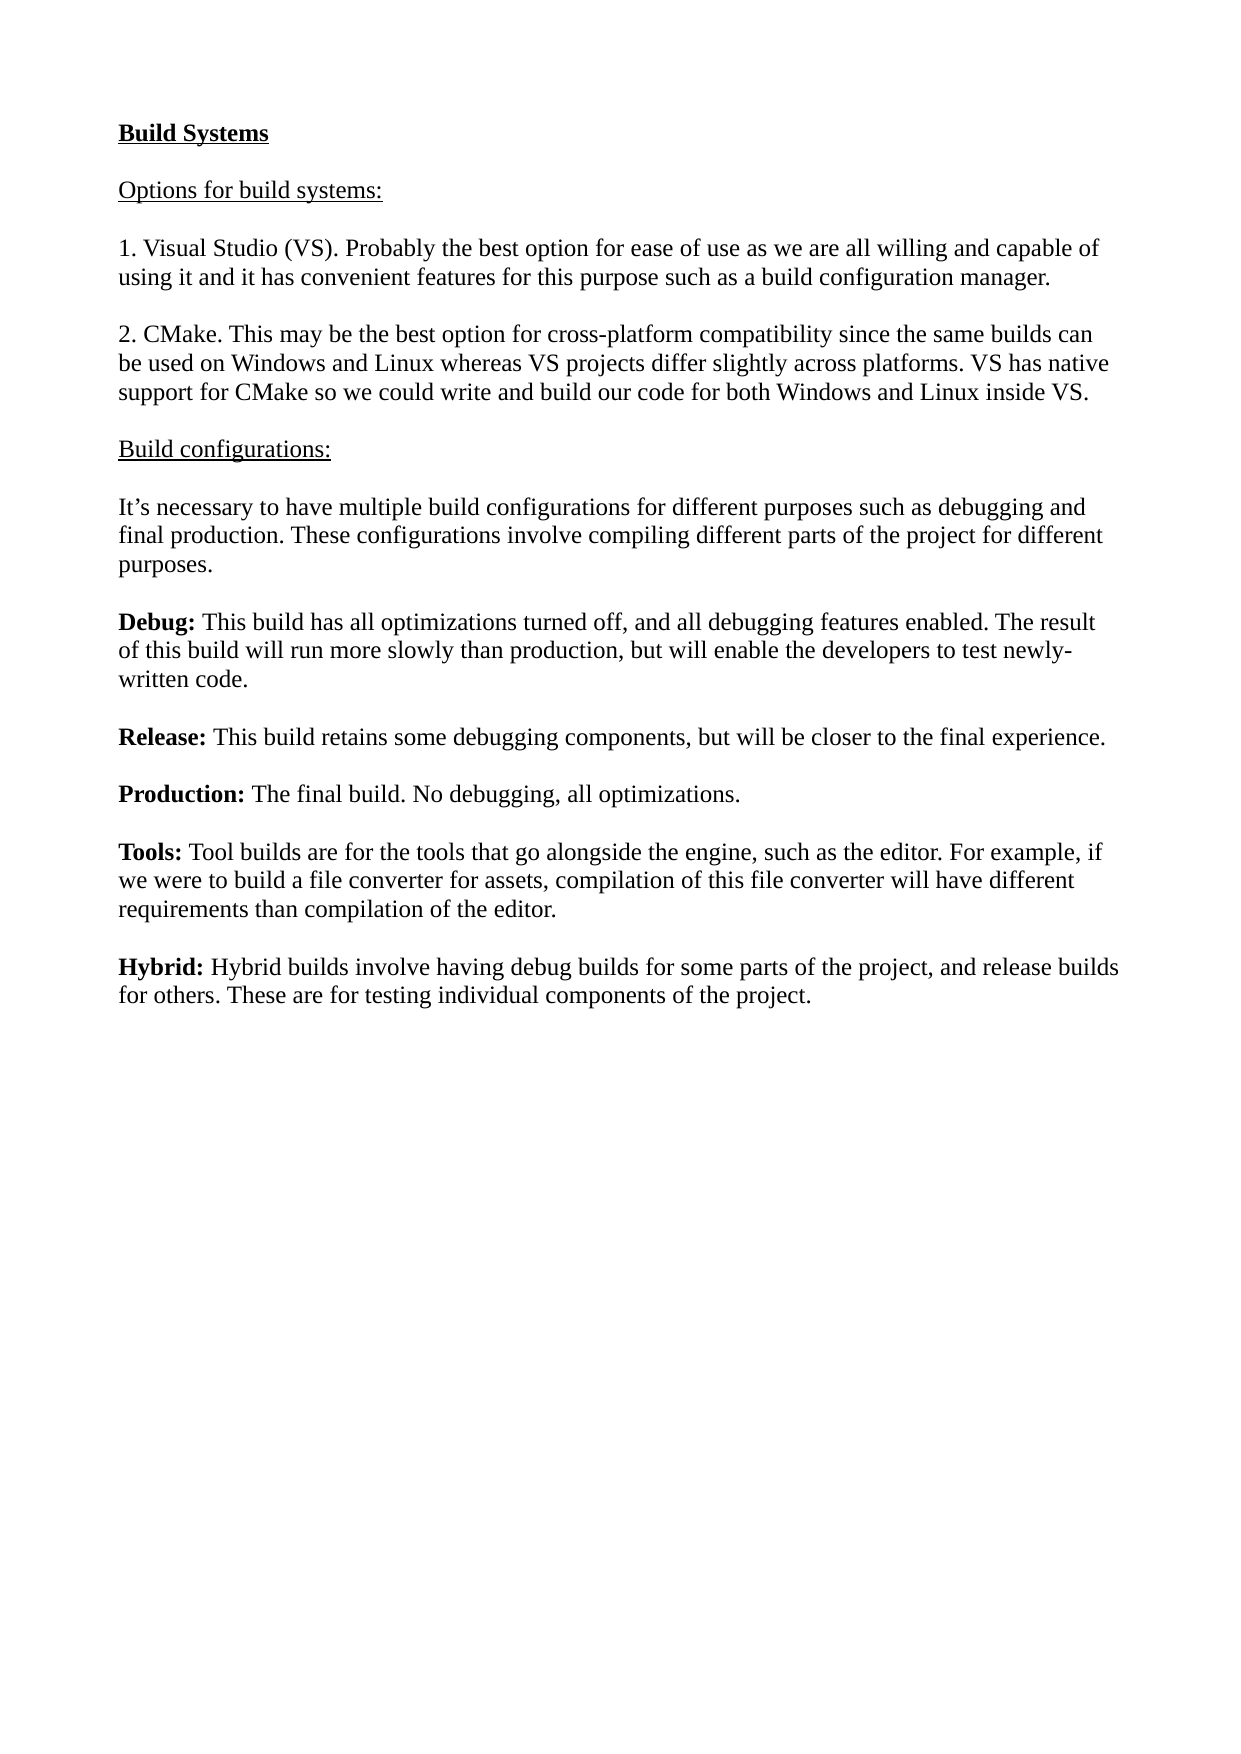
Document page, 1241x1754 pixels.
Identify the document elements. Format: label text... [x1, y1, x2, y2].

text Options for build systems: [118, 176, 1122, 204]
text Release: This build retains some debugging components, but will be closer to the final experience. [118, 722, 1122, 751]
text Build Systems [118, 118, 1122, 147]
text 1. Visual Studio (VS). Probably the best option for ease of use as we are all willing and capable of using it and it has convenient features for this purpose such as a build configuration manager. [118, 233, 1122, 291]
text Production: The final build. No debugging, all optimizations. [118, 779, 1122, 808]
text Debug: This build has all optimizations turned off, and all debugging features enabled. The result of this build will run more slowly than production, but will enable the developers to test newly-written code. [118, 607, 1122, 693]
text Hybrid: Hybrid builds involve having debug builds for some parts of the project, and release builds for others. These are for testing individual components of the project. [118, 952, 1122, 1009]
text 2. CMake. This may be the best option for cross-platform compatibility since the same builds can be used on Windows and Linux whereas VS projects differ slightly across platforms. VS has native support for CMake so we could write and build our code for both Windows and Linux inside VS. [118, 319, 1122, 406]
text It’s necessary to have multiple build configurations for different purposes such as debugging and final production. These configurations involve compiling different parts of the project for different purposes. [118, 492, 1122, 578]
text Tools: Tool builds are for the tools that go alongside the engine, such as the editor. For example, if we were to build a file converter for assets, compilation of this file converter will have different requirements than compilation of the editor. [118, 837, 1122, 923]
text Build configurations: [118, 434, 1122, 463]
